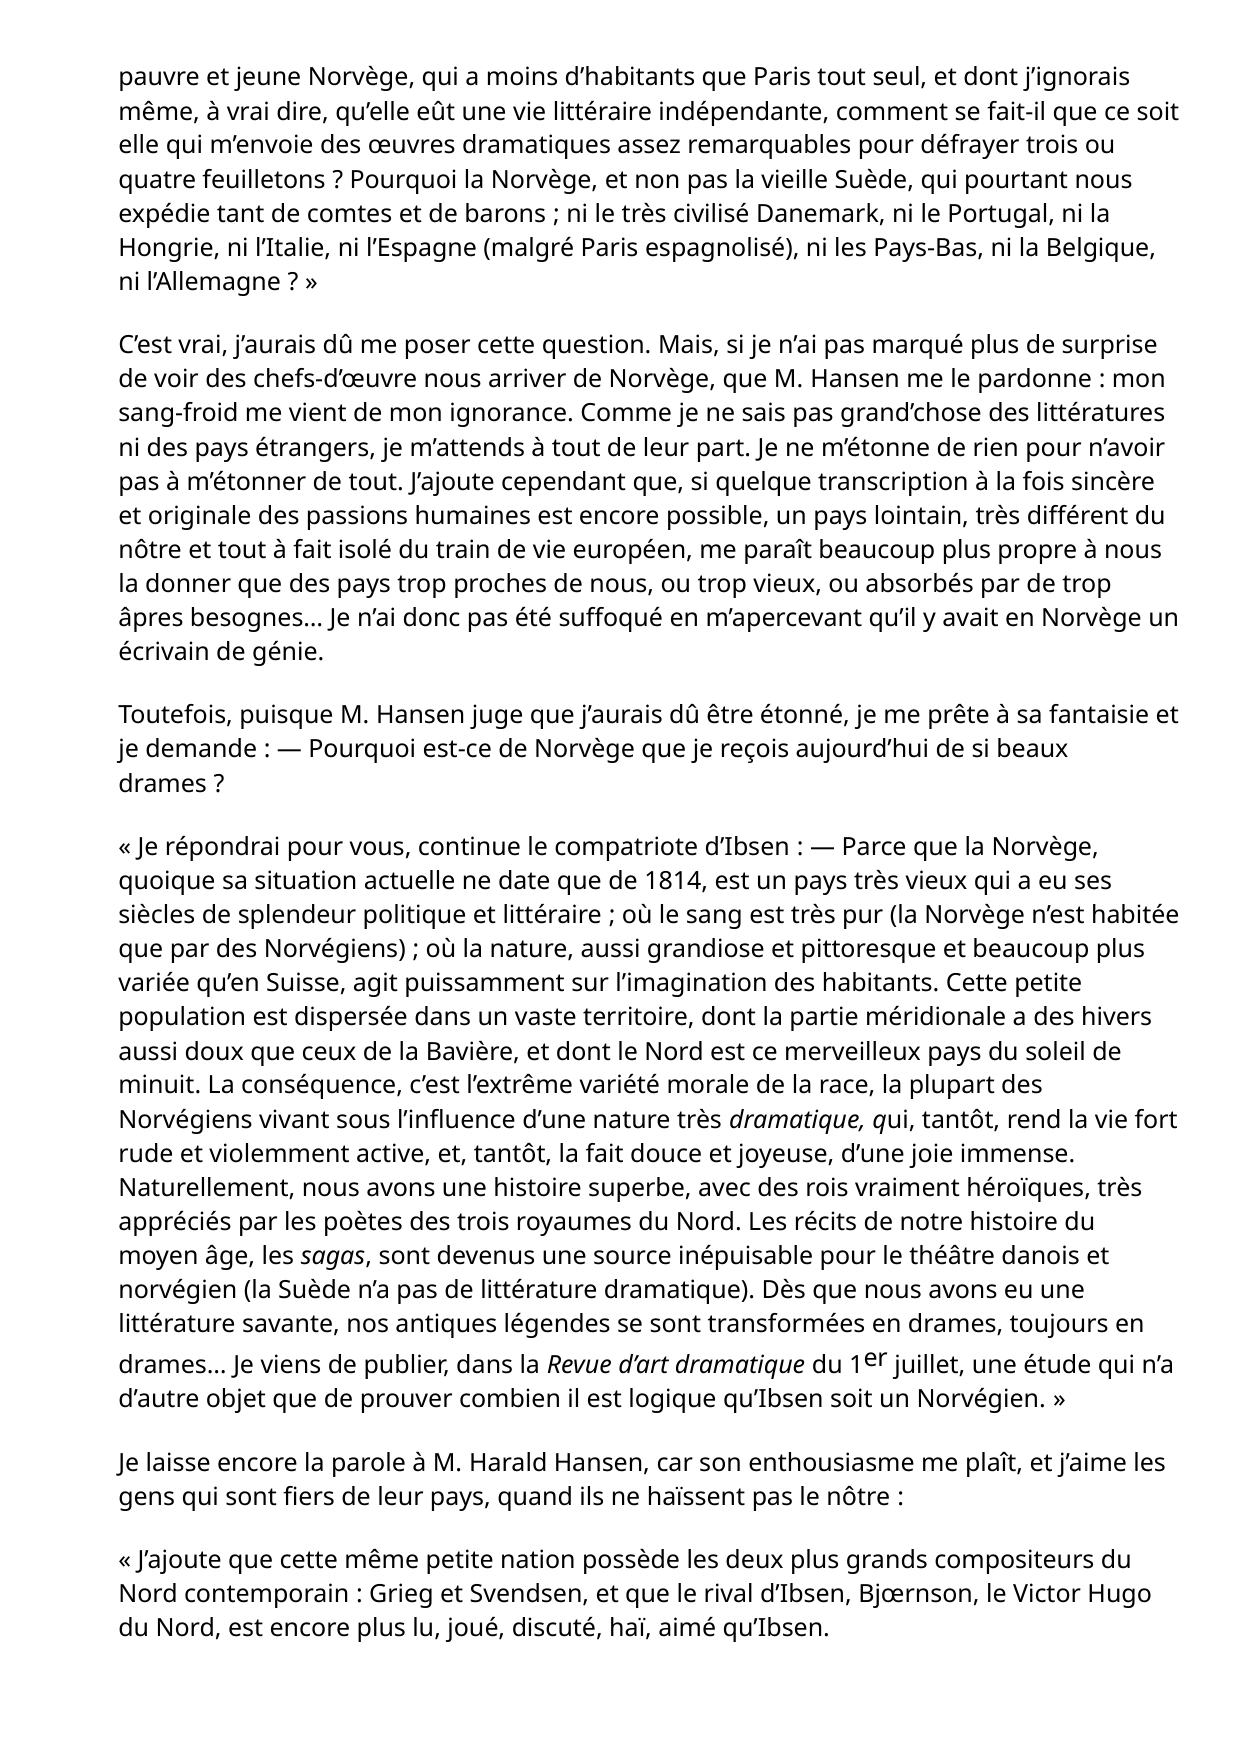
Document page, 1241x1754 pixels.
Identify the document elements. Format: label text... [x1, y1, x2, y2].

text « Je répondrai pour vous, continue le compatriote d’Ibsen : — Parce que la Norvège, quoique sa situation actuelle ne date que de 1814, est un pays très vieux qui a eu ses siècles de splendeur politique et littéraire ; où le sang est très pur (la Norvège n’est habitée que par des Norvégiens) ; où la nature, aussi grandiose et pittoresque et beaucoup plus variée qu’en Suisse, agit puissamment sur l’imagination des habitants. Cette petite population est dispersée dans un vaste territoire, dont la partie méridionale a des hivers aussi doux que ceux de la Bavière, et dont le Nord est ce merveilleux pays du soleil de minuit. La conséquence, c’est l’extrême variété morale de la race, la plupart des Norvégiens vivant sous l’influence d’une nature très dramatique, qui, tantôt, rend la vie fort rude et violemment active, et, tantôt, la fait douce et joyeuse, d’une joie immense. Naturellement, nous avons une histoire superbe, avec des rois vraiment héroïques, très appréciés par les poètes des trois royaumes du Nord. Les récits de notre histoire du moyen âge, les sagas, sont devenus une source inépuisable pour le théâtre danois et norvégien (la Suède n’a pas de littérature dramatique). Dès que nous avons eu une littérature savante, nos antiques légendes se sont transformées en drames, toujours en drames… Je viens de publier, dans la Revue d’art dramatique du 1er juillet, une étude qui n’a d’autre objet que de prouver combien il est logique qu’Ibsen soit un Norvégien. » [118, 829, 1181, 1415]
text Toutefois, puisque M. Hansen juge que j’aurais dû être étonné, je me prête à sa fantaisie et je demande : — Pourquoi est-ce de Norvège que je reçois aujourd’hui de si beaux drames ? [118, 697, 1181, 799]
text C’est vrai, j’aurais dû me poser cette question. Mais, si je n’ai pas marqué plus de surprise de voir des chefs-d’œuvre nous arriver de Norvège, que M. Hansen me le pardonne : mon sang-froid me vient de mon ignorance. Comme je ne sais pas grand’chose des littératures ni des pays étrangers, je m’attends à tout de leur part. Je ne m’étonne de rien pour n’avoir pas à m’étonner de tout. J’ajoute cependant que, si quelque transcription à la fois sincère et originale des passions humaines est encore possible, un pays lointain, très différent du nôtre et tout à fait isolé du train de vie européen, me paraît beaucoup plus propre à nous la donner que des pays trop proches de nous, ou trop vieux, ou absorbés par de trop âpres besognes… Je n’ai donc pas été suffoqué en m’apercevant qu’il y avait en Norvège un écrivain de génie. [118, 327, 1181, 668]
text Je laisse encore la parole à M. Harald Hansen, car son enthousiasme me plaît, et j’aime les gens qui sont fiers de leur pays, quand ils ne haïssent pas le nôtre : [118, 1444, 1181, 1512]
text « J’ajoute que cette même petite nation possède les deux plus grands compositeurs du Nord contemporain : Grieg et Svendsen, et que le rival d’Ibsen, Bjœrnson, le Victor Hugo du Nord, est encore plus lu, joué, discuté, haï, aimé qu’Ibsen. [118, 1542, 1181, 1644]
text pauvre et jeune Norvège, qui a moins d’habitants que Paris tout seul, et dont j’ignorais même, à vrai dire, qu’elle eût une vie littéraire indépendante, comment se fait-il que ce soit elle qui m’envoie des œuvres dramatiques assez remarquables pour défrayer trois ou quatre feuilletons ? Pourquoi la Norvège, et non pas la vieille Suède, qui pourtant nous expédie tant de comtes et de barons ; ni le très civilisé Danemark, ni le Portugal, ni la Hongrie, ni l’Italie, ni l’Espagne (malgré Paris espagnolisé), ni les Pays-Bas, ni la Belgique, ni l’Allemagne ? » [118, 59, 1181, 297]
